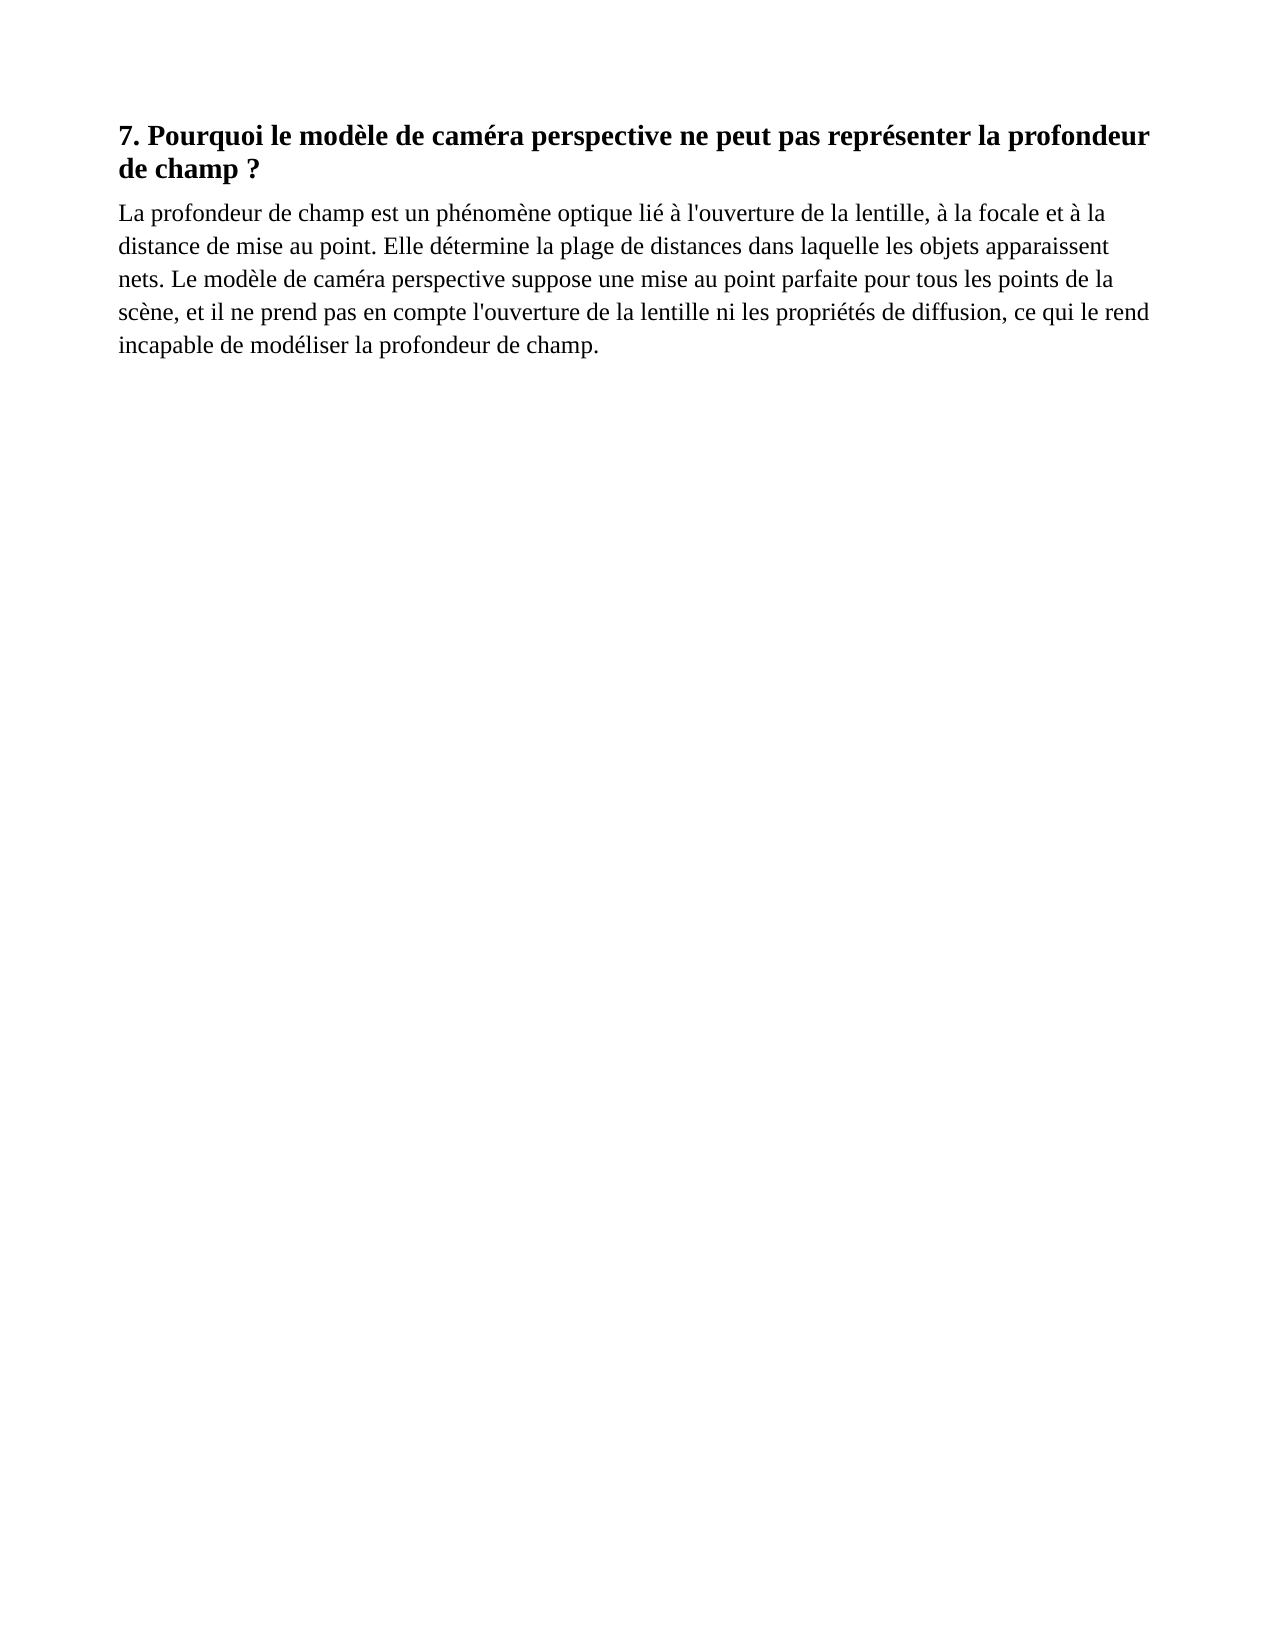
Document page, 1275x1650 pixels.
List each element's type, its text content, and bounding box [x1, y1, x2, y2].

text La profondeur de champ est un phénomène optique lié à l'ouverture de la lentille, à la focale et à la distance de mise au point. Elle détermine la plage de distances dans laquelle les objets apparaissent nets. Le modèle de caméra perspective suppose une mise au point parfaite pour tous les points de la scène, et il ne prend pas en compte l'ouverture de la lentille ni les propriétés de diffusion, ce qui le rend incapable de modéliser la profondeur de champ. [118, 198, 1157, 358]
subtitle 7. Pourquoi le modèle de caméra perspective ne peut pas représenter la profondeur de champ ? [118, 118, 1157, 185]
